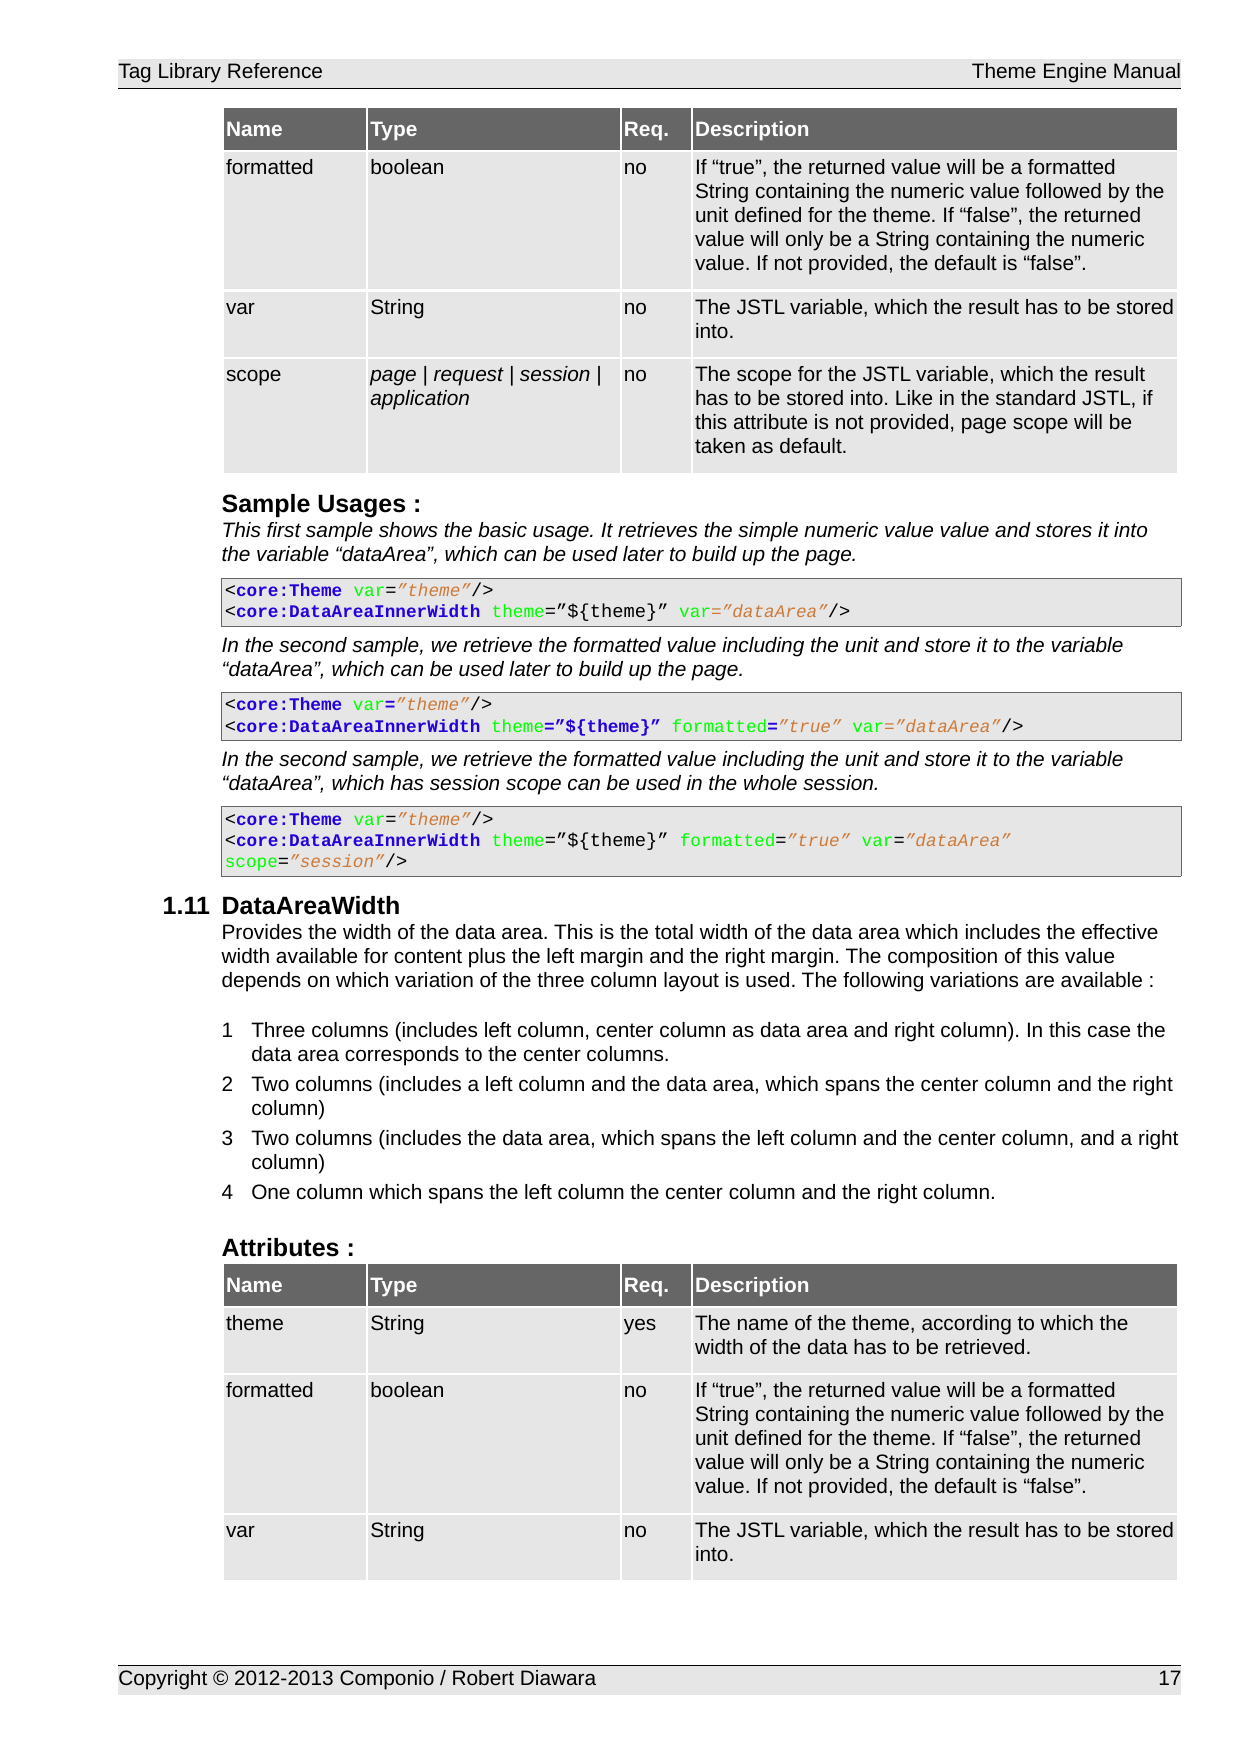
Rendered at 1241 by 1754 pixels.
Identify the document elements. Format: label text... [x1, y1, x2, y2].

table_cell String [368, 292, 620, 357]
table_header Type [368, 1264, 620, 1306]
table_header Description [693, 1264, 1177, 1306]
text This first sample shows the basic usage. It retrieves the simple numeric value value and stores it into the variable “dataArea”, which can be used later to build up the page. [221, 518, 1181, 566]
text In the second sample, we retrieve the formatted value including the unit and store it to the variable “dataArea”, which has session scope can be used in the whole session. [221, 747, 1181, 794]
list Two columns (includes the data area, which spans the left column and the center column, and a right column) [221, 1126, 1181, 1174]
text In the second sample, we retrieve the formatted value including the unit and store it to the variable “dataArea”, which can be used later to build up the page. [221, 632, 1181, 680]
table_cell If “true”, the returned value will be a formatted String containing the numeric value followed by the unit defined for the theme. If “false”, the returned value will only be a String containing the numeric value. If not provided, the default is “false”. [693, 1375, 1177, 1513]
table_cell formatted [224, 1375, 366, 1513]
table_cell boolean [368, 152, 620, 289]
table_cell The JSTL variable, which the result has to be stored into. [693, 1515, 1177, 1580]
list Three columns (includes left column, center column as data area and right column). In this case the data area corresponds to the center columns. [221, 1018, 1181, 1066]
table_cell var [224, 292, 366, 357]
table_cell formatted [224, 152, 366, 289]
table_cell If “true”, the returned value will be a formatted String containing the numeric value followed by the unit defined for the theme. If “false”, the returned value will only be a String containing the numeric value. If not provided, the default is “false”. [693, 152, 1177, 289]
table_cell no [622, 1515, 691, 1580]
table_cell no [622, 152, 691, 289]
table_header Req. [622, 108, 691, 150]
table_cell yes [622, 1308, 691, 1373]
table_cell no [622, 1375, 691, 1513]
table_cell page | request | session | application [368, 359, 620, 473]
list Two columns (includes a left column and the data area, which spans the center column and the right column) [221, 1072, 1181, 1120]
text Provides the width of the data area. This is the total width of the data area which includes the effective width available for content plus the left margin and the right margin. The composition of this value depends on which variation of the three column layout is used. The following variations are available : [221, 919, 1181, 991]
subtitle DataAreaWidth [162, 891, 1181, 919]
table_header Type [368, 108, 620, 150]
subtitle Attributes : [221, 1233, 1181, 1262]
table_cell String [368, 1515, 620, 1580]
table_cell no [622, 292, 691, 357]
table_header Description [693, 108, 1177, 150]
list One column which spans the left column the center column and the right column. [221, 1179, 1181, 1203]
text <core:Theme var=”theme”/> <core:DataAreaInnerWidth theme=”${theme}” var=”dataArea”/> [222, 579, 1181, 626]
table_cell theme [224, 1308, 366, 1373]
subtitle Sample Usages : [221, 489, 1181, 518]
table_cell no [622, 359, 691, 473]
table_cell var [224, 1515, 366, 1580]
table_header Req. [622, 1264, 691, 1306]
table_cell The JSTL variable, which the result has to be stored into. [693, 292, 1177, 357]
table_cell The scope for the JSTL variable, which the result has to be stored into. Like in the standard JSTL, if this attribute is not provided, page scope will be taken as default. [693, 359, 1177, 473]
text <core:Theme var=”theme”/> <core:DataAreaInnerWidth theme=”${theme}” formatted=”true” var=”dataArea” scope=”session”/> [222, 807, 1181, 876]
table_cell The name of the theme, according to which the width of the data has to be retrieved. [693, 1308, 1177, 1373]
table_header Name [224, 1264, 366, 1306]
text <core:Theme var=”theme”/> <core:DataAreaInnerWidth theme=”${theme}” formatted=”true” var=”dataArea”/> [222, 693, 1181, 740]
table_cell boolean [368, 1375, 620, 1513]
table_header Name [224, 108, 366, 150]
table_cell String [368, 1308, 620, 1373]
table_cell scope [224, 359, 366, 473]
